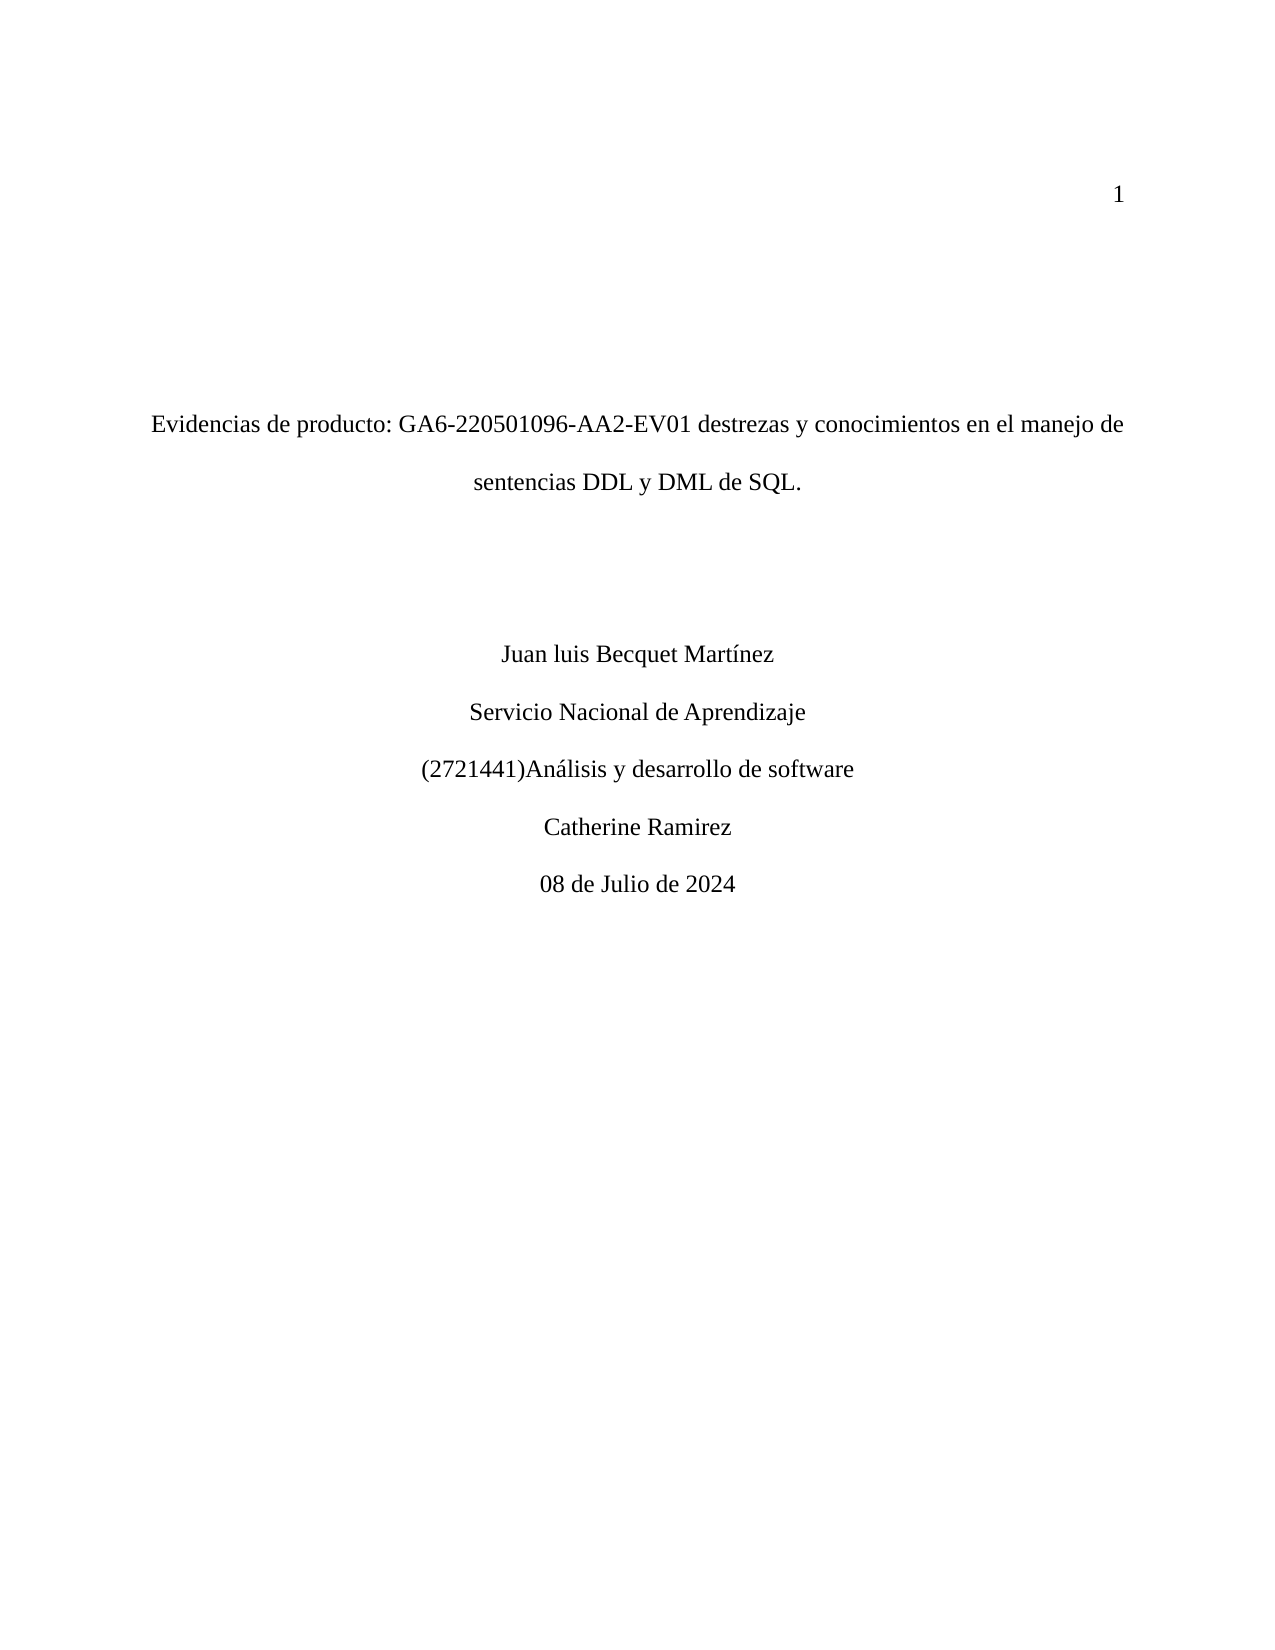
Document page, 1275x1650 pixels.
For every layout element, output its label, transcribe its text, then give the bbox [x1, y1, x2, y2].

text 08 de Julio de 2024 [150, 869, 1125, 898]
text Servicio Nacional de Aprendizaje [150, 697, 1125, 726]
text Juan luis Becquet Martínez [150, 639, 1125, 668]
text (2721441)Análisis y desarrollo de software [150, 754, 1125, 783]
text Catherine Ramirez [150, 812, 1125, 841]
text Evidencias de producto: GA6-220501096-AA2-EV01 destrezas y conocimientos en el manejo de sentencias DDL y DML de SQL. [150, 409, 1125, 496]
